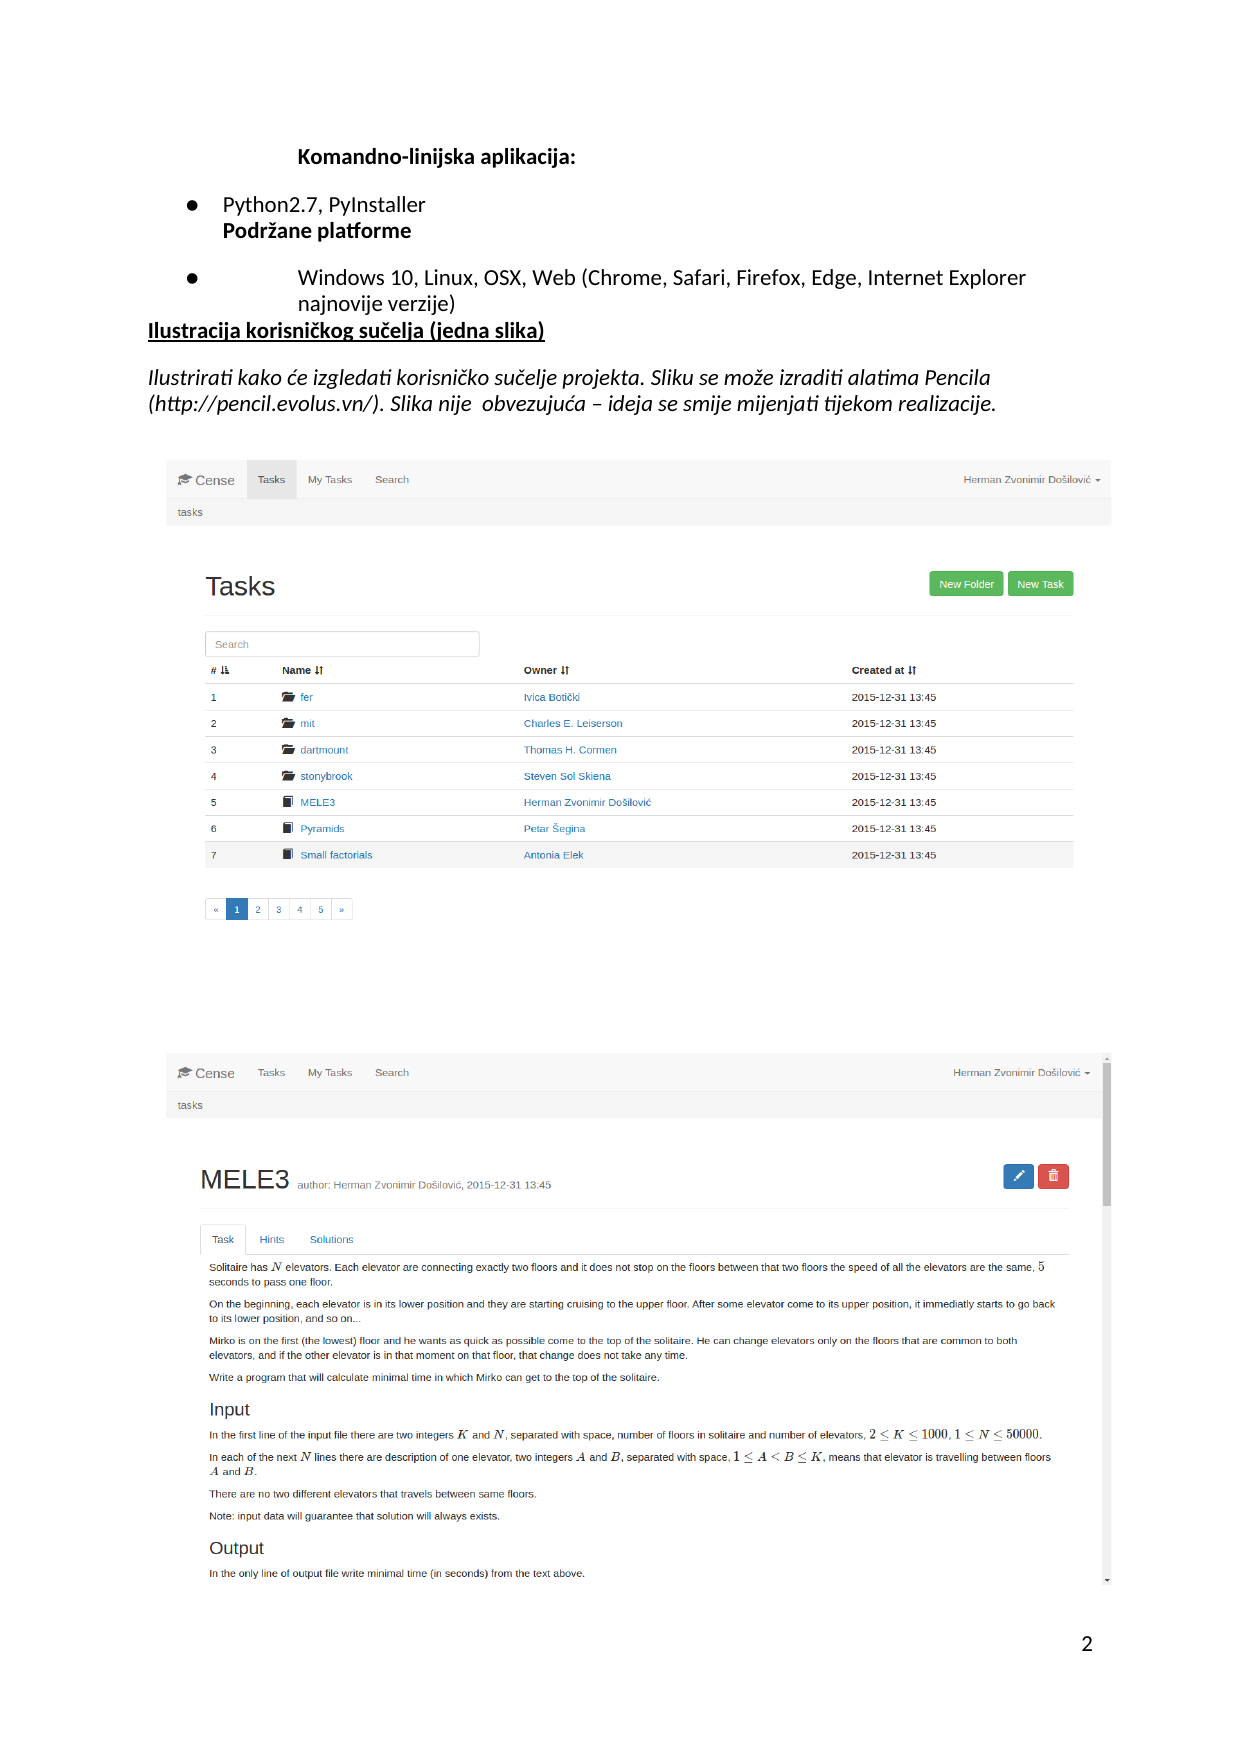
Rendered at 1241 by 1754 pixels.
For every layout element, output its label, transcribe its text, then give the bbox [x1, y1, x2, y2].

picture [166, 460, 1112, 992]
text Ilustrirati kako će izgledati korisničko sučelje projekta. Sliku se može izraditi alatima Pencila (http://pencil.evolus.vn/). Slika nije obvezujuća – ideja se smije mijenjati tijekom realizacije. [148, 368, 1093, 417]
list Windows 10, Linux, OSX, Web (Chrome, Safari, Firefox, Edge, Internet Explorer najnovije verzije) [185, 268, 1093, 318]
text Ilustracija korisničkog sučelja (jedna slika) [148, 321, 1093, 344]
text Komandno-linijska aplikacija: [298, 148, 1093, 171]
text Podržane platforme [223, 221, 1093, 244]
list Python2.7, PyInstaller [185, 195, 1093, 218]
picture [166, 1053, 1112, 1585]
